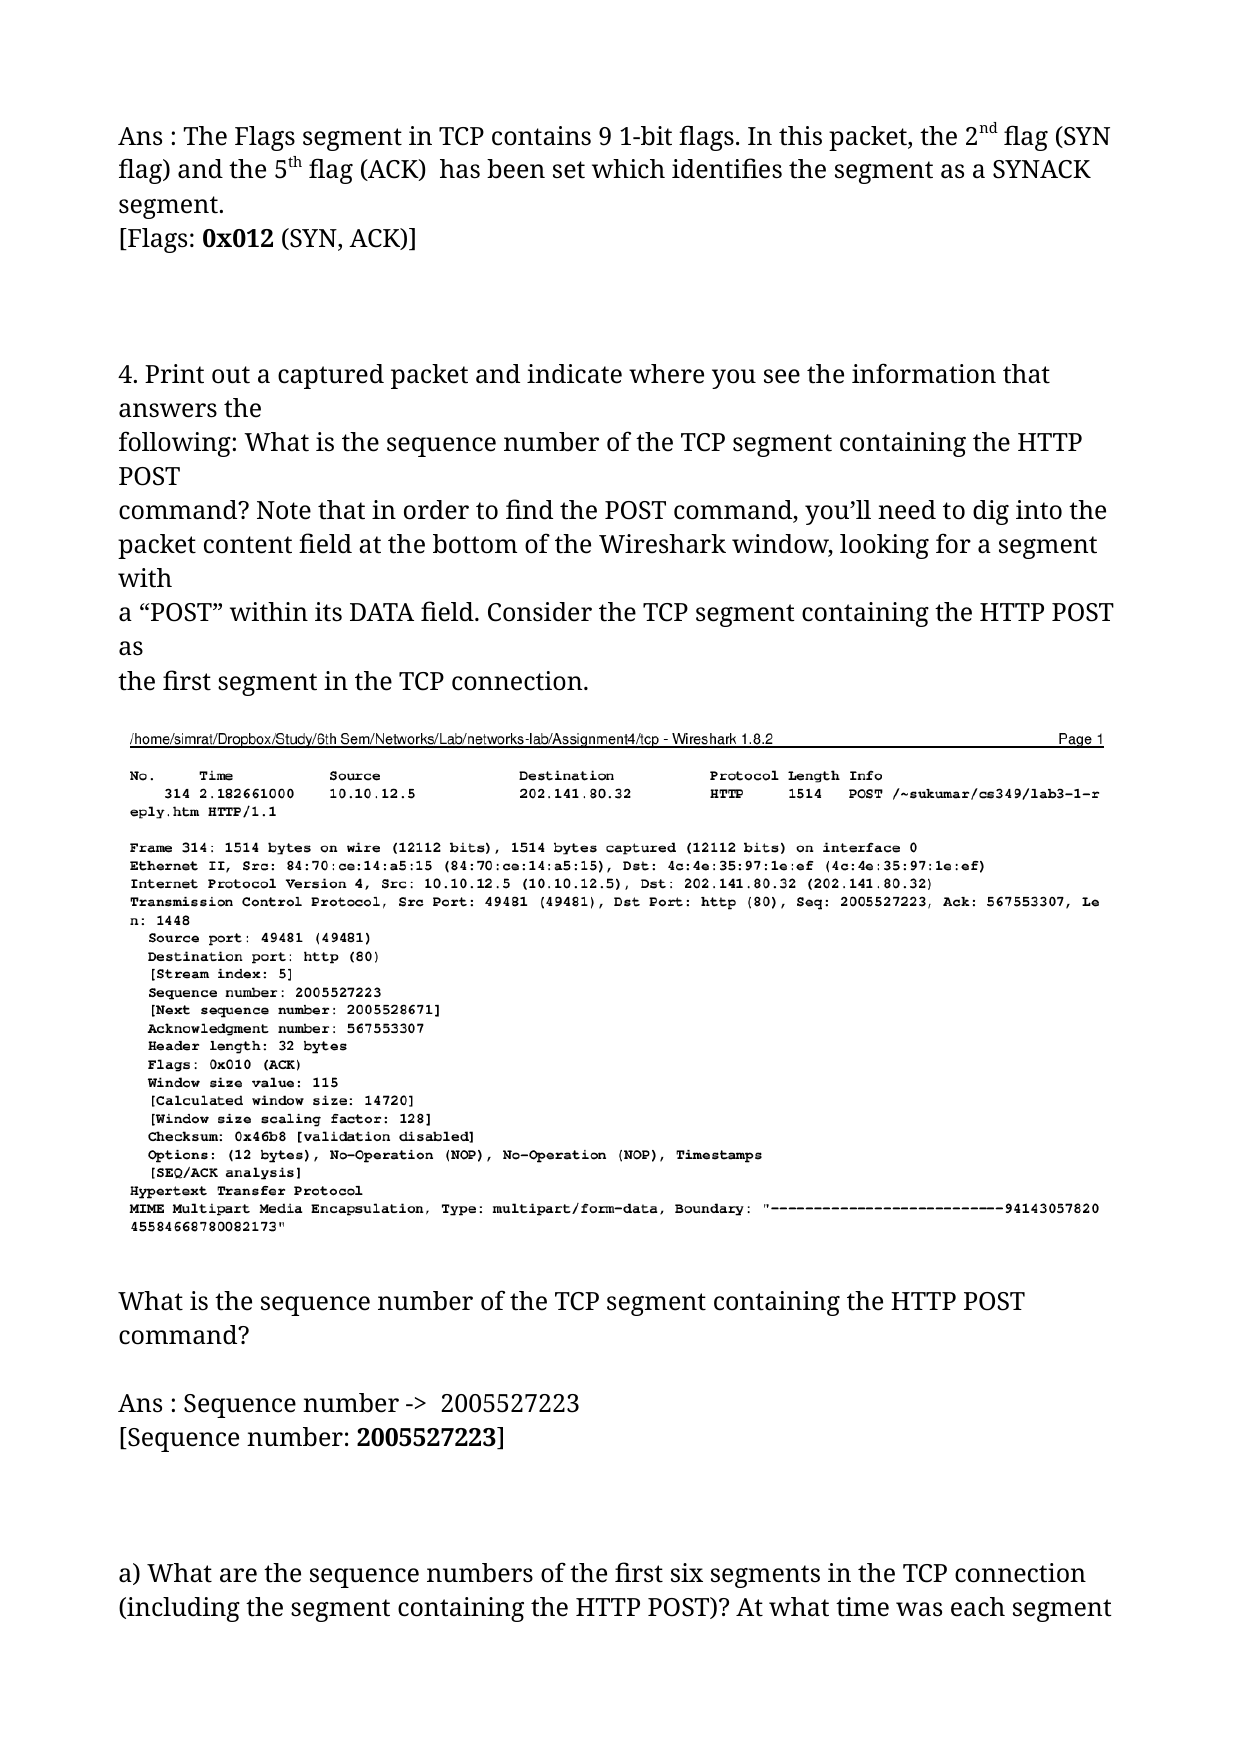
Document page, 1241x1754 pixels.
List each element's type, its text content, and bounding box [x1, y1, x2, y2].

text [Sequence number: 2005527223] [118, 1420, 1122, 1454]
picture [118, 731, 1123, 1250]
text following: What is the sequence number of the TCP segment containing the HTTP POST [118, 425, 1122, 493]
text (including the segment containing the HTTP POST)? At what time was each segment [118, 1590, 1122, 1624]
text 4. Print out a captured packet and indicate where you see the information that answers the [118, 357, 1122, 425]
text [Flags: 0x012 (SYN, ACK)] [118, 220, 1122, 254]
text the first segment in the TCP connection. [118, 663, 1122, 697]
text Ans : Sequence number -> 2005527223 [118, 1386, 1122, 1420]
text a) What are the sequence numbers of the first six segments in the TCP connection [118, 1556, 1122, 1590]
text command? [118, 1317, 1122, 1352]
text a “POST” within its DATA field. Consider the TCP segment containing the HTTP POST as [118, 595, 1122, 663]
text What is the sequence number of the TCP segment containing the HTTP POST [118, 1283, 1122, 1317]
text command? Note that in order to find the POST command, you’ll need to dig into the [118, 493, 1122, 527]
text packet content field at the bottom of the Wireshark window, looking for a segment with [118, 527, 1122, 595]
text Ans : The Flags segment in TCP contains 9 1-bit flags. In this packet, the 2nd flag (SYN flag) and the 5th flag (ACK) has been set which identifies the segment as a SYNACK segment. [118, 118, 1122, 220]
